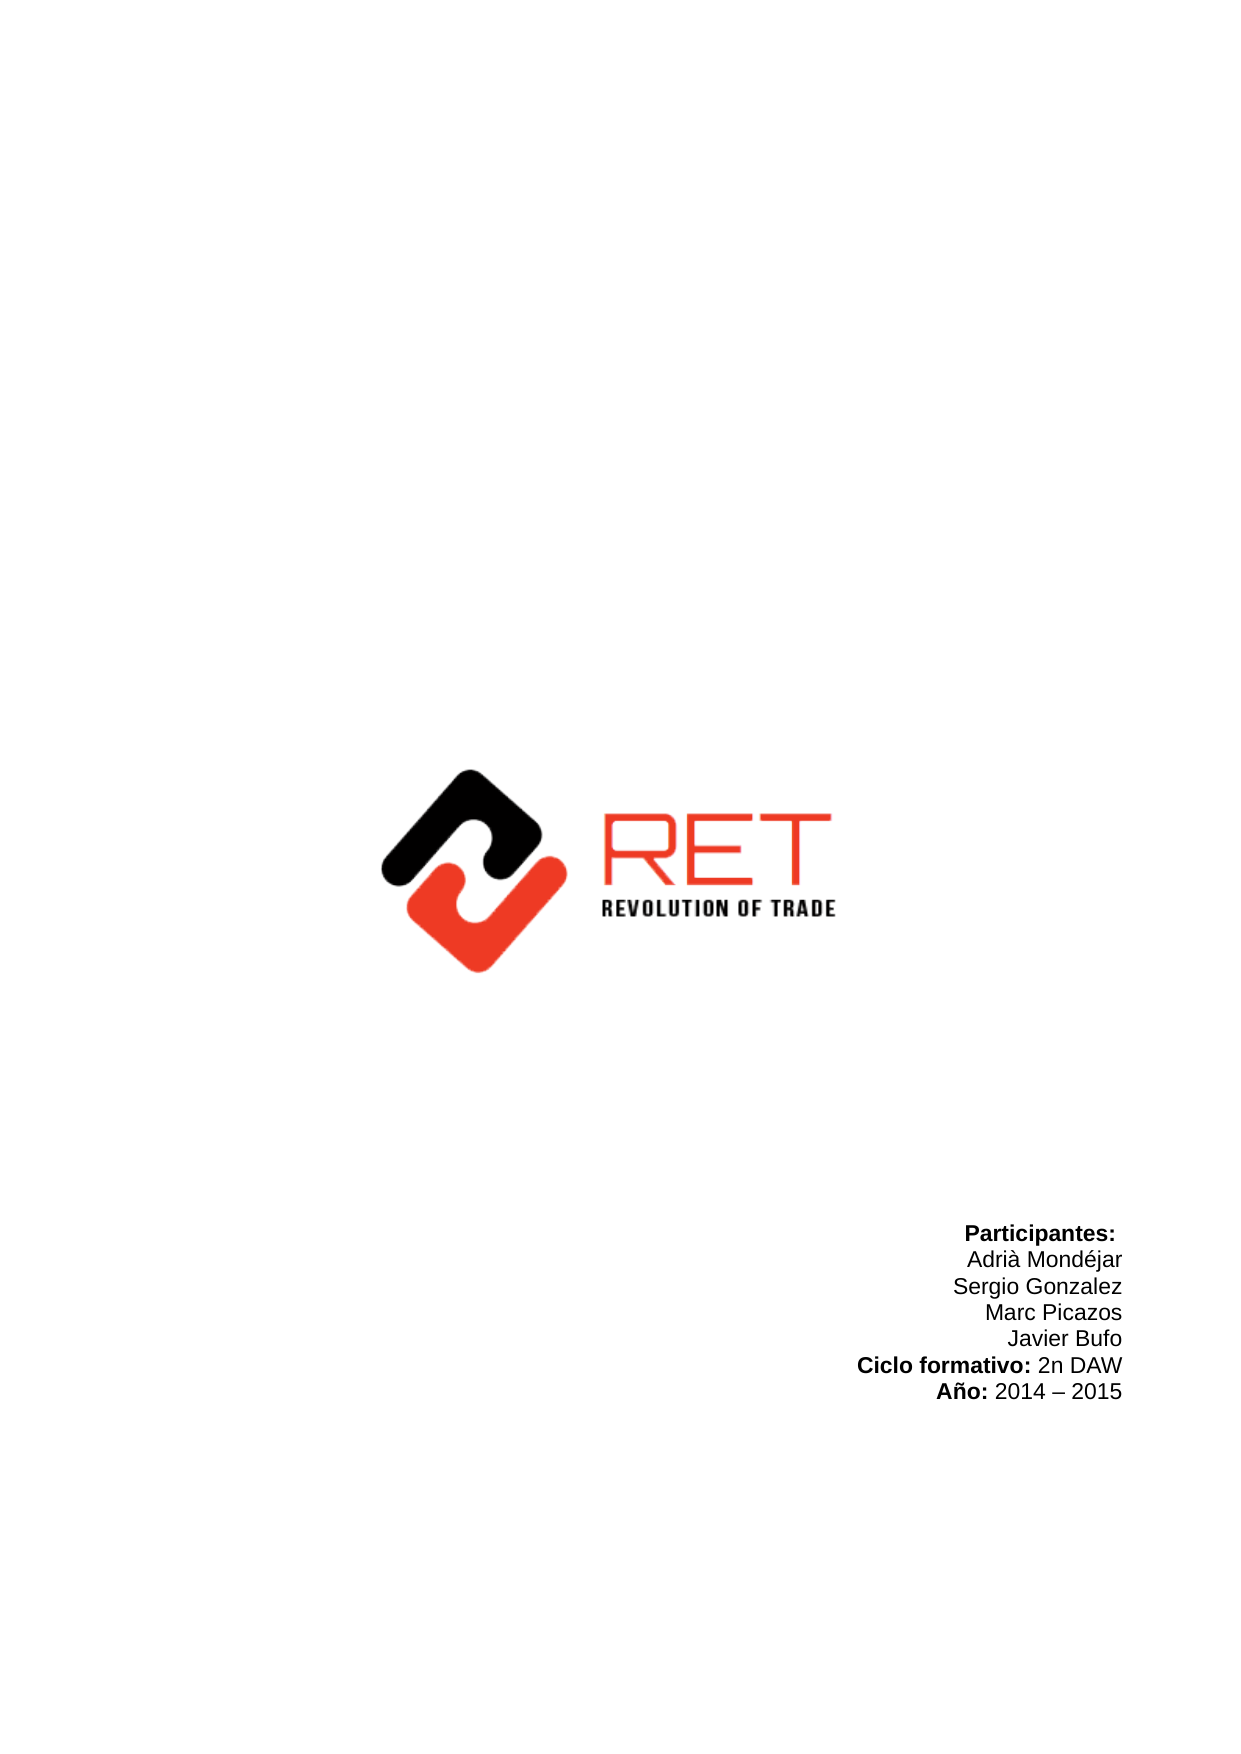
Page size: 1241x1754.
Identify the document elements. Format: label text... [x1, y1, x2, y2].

text Javier Bufo [118, 1325, 1122, 1352]
text Adrià Mondéjar [118, 1246, 1122, 1273]
text Sergio Gonzalez [118, 1273, 1122, 1299]
text Marc Picazos [118, 1299, 1122, 1325]
text Participantes: [118, 1220, 1122, 1246]
text Ciclo formativo: 2n DAW [118, 1352, 1122, 1378]
picture [330, 721, 911, 1019]
text Año: 2014 – 2015 [118, 1378, 1122, 1404]
